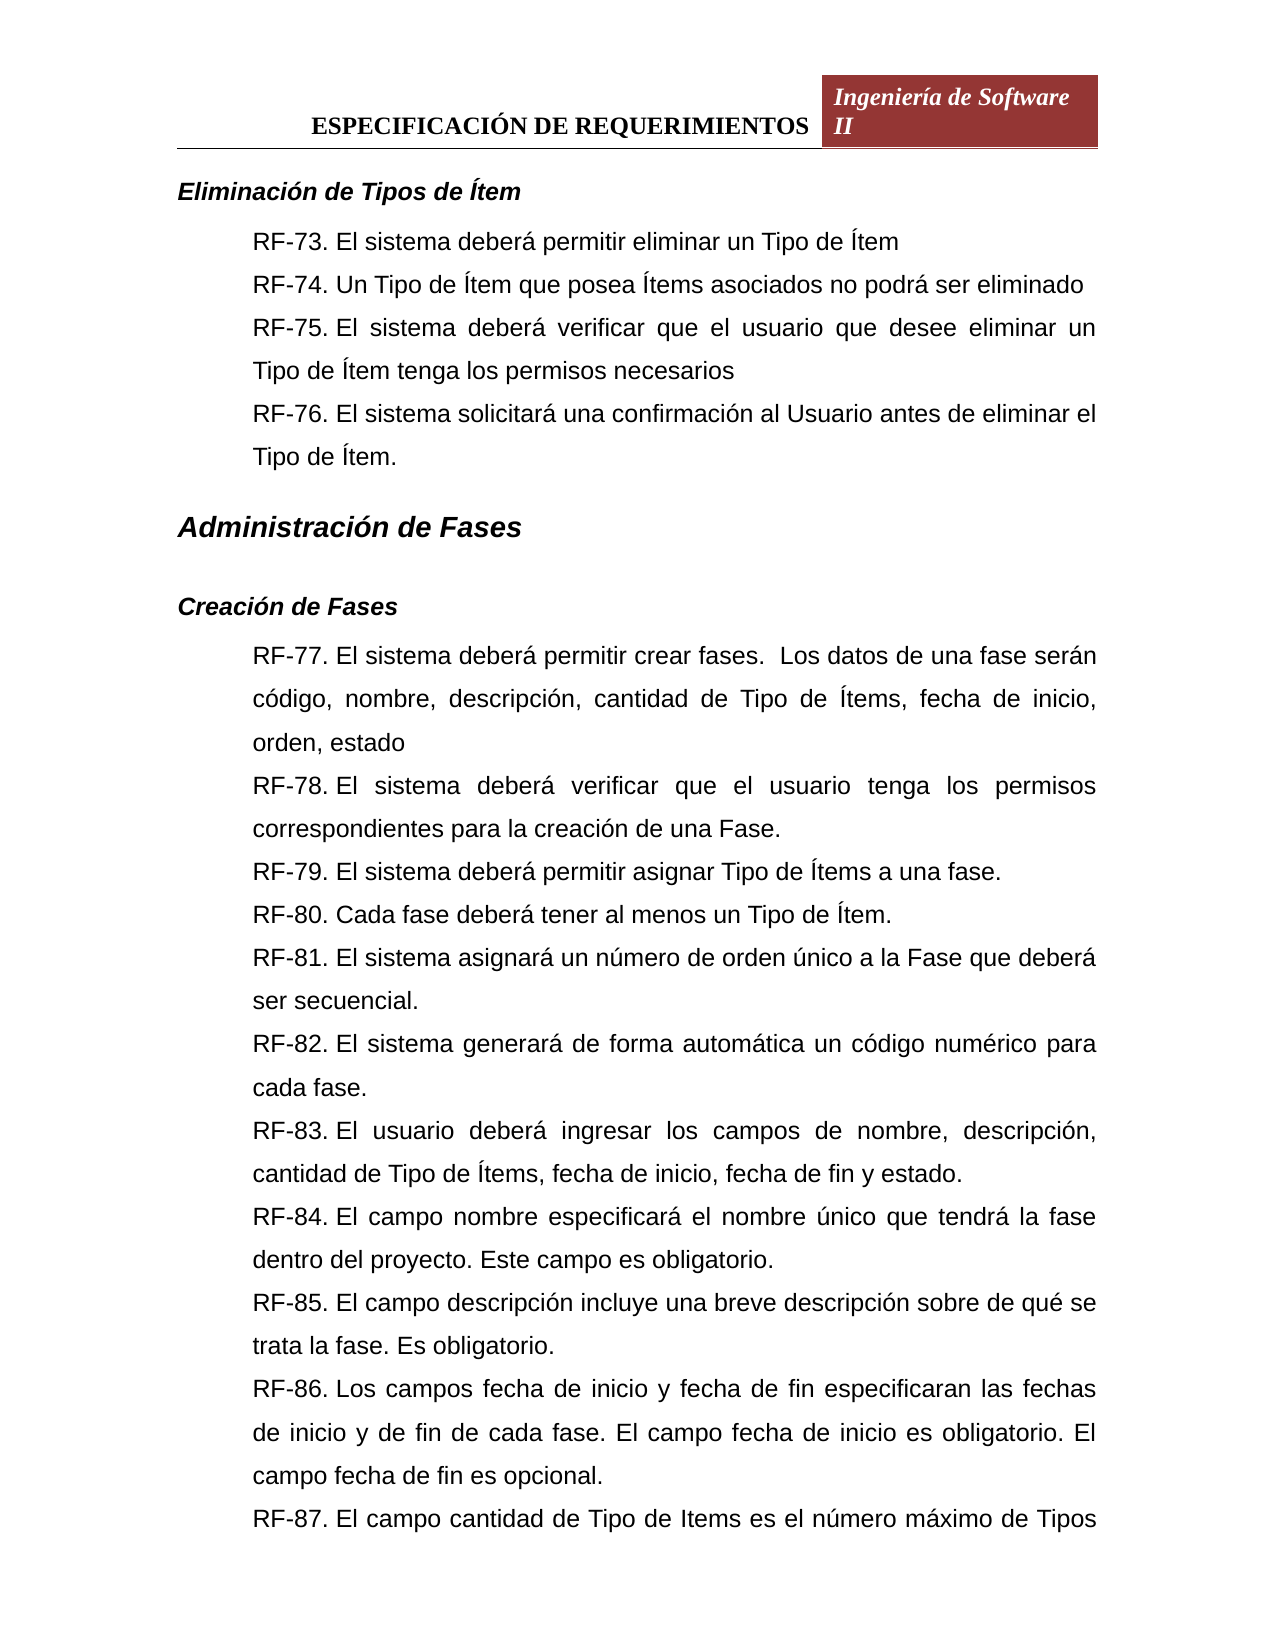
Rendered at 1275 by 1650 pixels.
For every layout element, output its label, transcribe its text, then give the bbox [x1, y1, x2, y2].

text Creación de Fases [177, 592, 1098, 621]
list El sistema deberá permitir eliminar un Tipo de Ítem [177, 227, 1098, 255]
list El usuario deberá ingresar los campos de nombre, descripción, cantidad de Tipo de Ítems, fecha de inicio, fecha de fin y estado. [177, 1116, 1098, 1188]
text Eliminación de Tipos de Ítem [177, 177, 1098, 206]
list Cada fase deberá tener al menos un Tipo de Ítem. [177, 900, 1098, 929]
list El sistema generará de forma automática un código numérico para cada fase. [177, 1029, 1098, 1101]
list El sistema deberá permitir crear fases. Los datos de una fase serán código, nombre, descripción, cantidad de Tipo de Ítems, fecha de inicio, orden, estado [177, 641, 1098, 756]
list El campo nombre especificará el nombre único que tendrá la fase dentro del proyecto. Este campo es obligatorio. [177, 1202, 1098, 1274]
list El sistema asignará un número de orden único a la Fase que deberá ser secuencial. [177, 943, 1098, 1015]
text Administración de Fases [177, 510, 1098, 544]
list Un Tipo de Ítem que posea Ítems asociados no podrá ser eliminado [177, 270, 1098, 298]
list El sistema deberá verificar que el usuario tenga los permisos correspondientes para la creación de una Fase. [177, 771, 1098, 843]
list El sistema deberá verificar que el usuario que desee eliminar un Tipo de Ítem tenga los permisos necesarios [177, 313, 1098, 385]
list El sistema solicitará una confirmación al Usuario antes de eliminar el Tipo de Ítem. [177, 399, 1098, 471]
list Los campos fecha de inicio y fecha de fin especificaran las fechas de inicio y de fin de cada fase. El campo fecha de inicio es obligatorio. El campo fecha de fin es opcional. [177, 1374, 1098, 1489]
list El sistema deberá permitir asignar Tipo de Ítems a una fase. [177, 857, 1098, 886]
list El campo descripción incluye una breve descripción sobre de qué se trata la fase. Es obligatorio. [177, 1288, 1098, 1360]
list El campo cantidad de Tipo de Items es el número máximo de Tipos [177, 1504, 1098, 1533]
